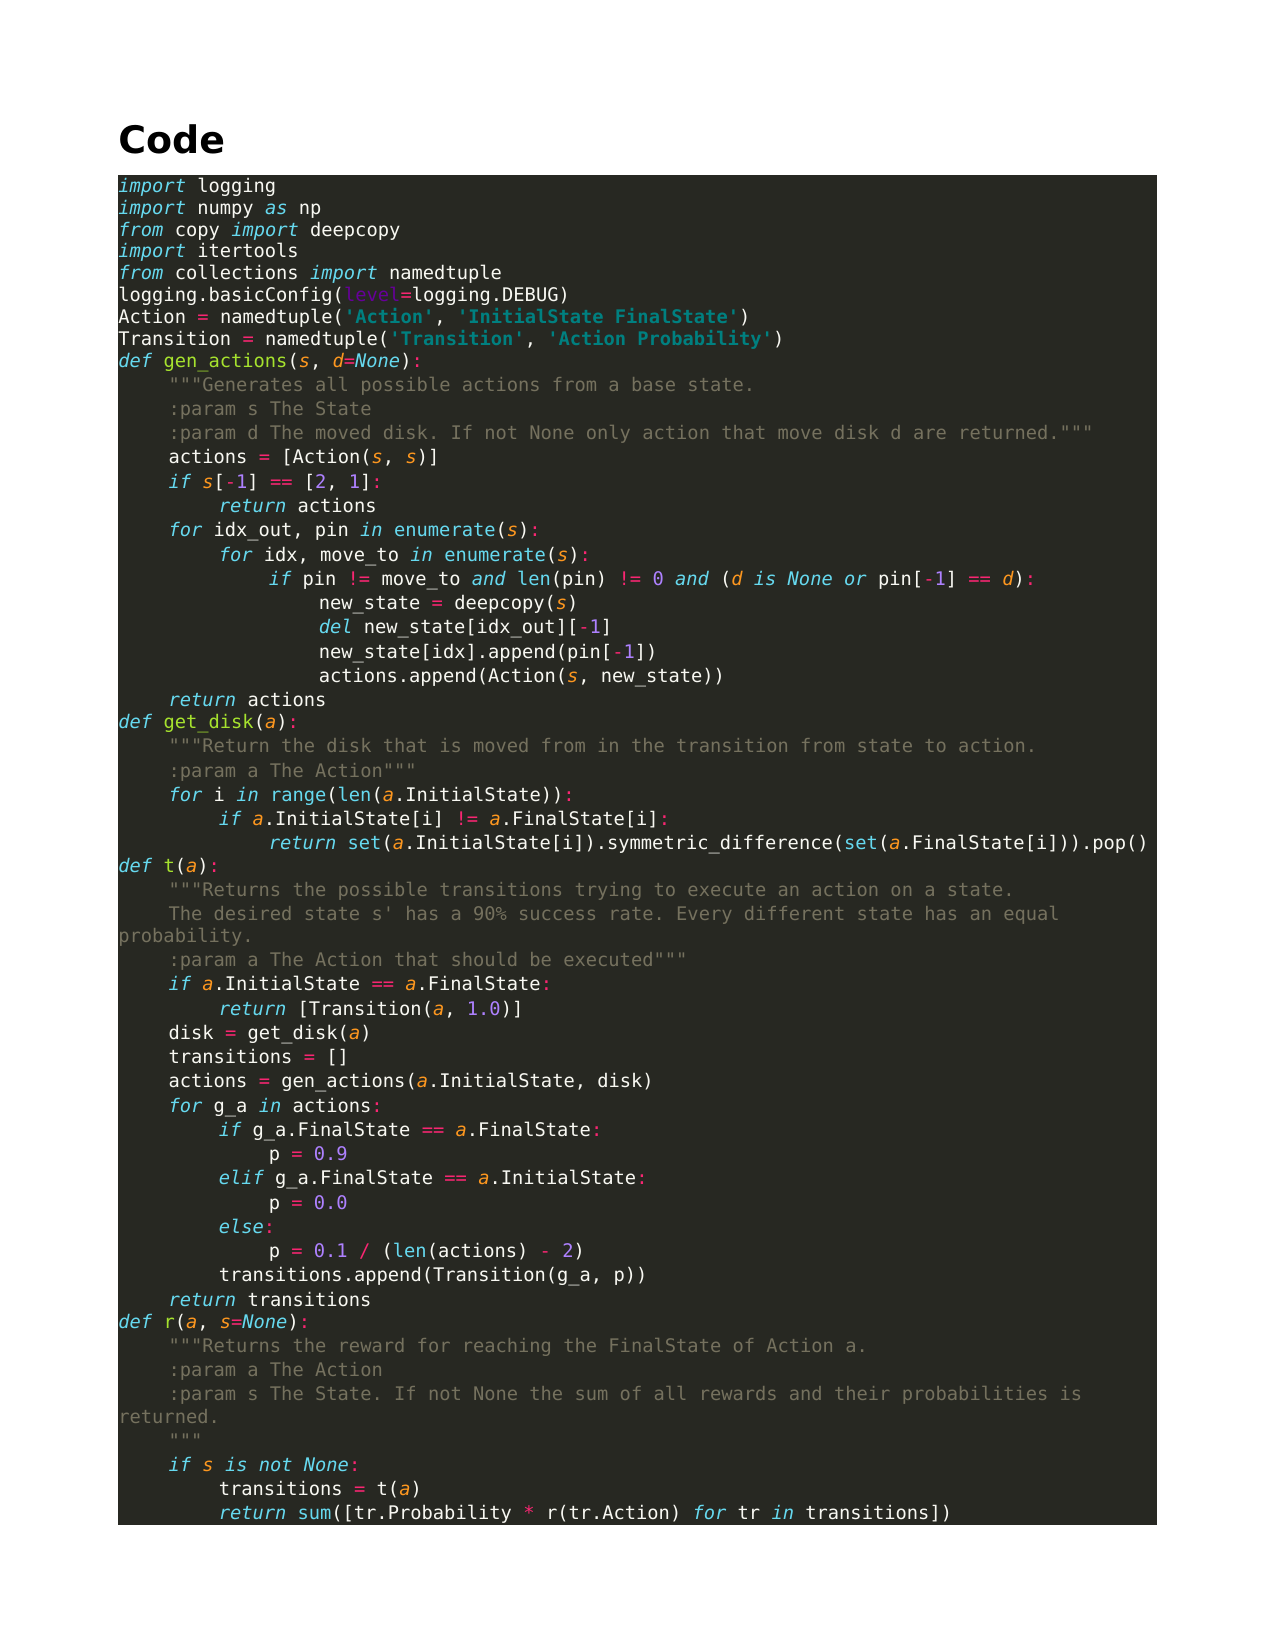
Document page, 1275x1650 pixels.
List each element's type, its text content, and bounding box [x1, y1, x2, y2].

text actions.append(Action(s, new_state)) [118, 663, 1157, 687]
text p = 0.9 [118, 1141, 1157, 1165]
text return sum([tr.Probability * r(tr.Action) for tr in transitions]) [118, 1500, 1157, 1525]
text from copy import deepcopy [118, 218, 1157, 240]
text transitions = [] [118, 1044, 1157, 1068]
text :param a The Action [118, 1357, 1157, 1381]
text Transition = namedtuple('Transition', 'Action Probability') [118, 328, 1157, 350]
text return actions [118, 493, 1157, 517]
text """Generates all possible actions from a base state. [118, 372, 1157, 396]
text """Returns the reward for reaching the FinalState of Action a. [118, 1333, 1157, 1357]
text p = 0.1 / (len(actions) - 2) [118, 1238, 1157, 1262]
text del new_state[idx_out][-1] [118, 614, 1157, 639]
text if a.InitialState == a.FinalState: [118, 971, 1157, 996]
text transitions = t(a) [118, 1476, 1157, 1500]
text :param d The moved disk. If not None only action that move disk d are returned.""" [118, 420, 1157, 444]
text import numpy as np [118, 197, 1157, 218]
text return [Transition(a, 1.0)] [118, 996, 1157, 1020]
text if g_a.FinalState == a.FinalState: [118, 1117, 1157, 1141]
text return set(a.InitialState[i]).symmetric_difference(set(a.FinalState[i])).pop() [118, 830, 1157, 855]
text Action = namedtuple('Action', 'InitialState FinalState') [118, 306, 1157, 328]
text else: [118, 1214, 1157, 1238]
text if a.InitialState[i] != a.FinalState[i]: [118, 806, 1157, 830]
text transitions.append(Transition(g_a, p)) [118, 1262, 1157, 1287]
text return transitions [118, 1287, 1157, 1311]
text return actions [118, 687, 1157, 711]
text disk = get_disk(a) [118, 1020, 1157, 1044]
text :param s The State. If not None the sum of all rewards and their probabilities is returned. [118, 1381, 1157, 1428]
text actions = [Action(s, s)] [118, 444, 1157, 469]
text new_state[idx].append(pin[-1]) [118, 639, 1157, 663]
text if s is not None: [118, 1452, 1157, 1476]
text import logging [118, 175, 1157, 197]
subtitle Code [118, 118, 1157, 162]
text :param s The State [118, 396, 1157, 420]
text """ [118, 1428, 1157, 1452]
text from collections import namedtuple [118, 262, 1157, 284]
text """Return the disk that is moved from in the transition from state to action. [118, 733, 1157, 758]
text if s[-1] == [2, 1]: [118, 469, 1157, 493]
text for i in range(len(a.InitialState)): [118, 782, 1157, 806]
text :param a The Action that should be executed""" [118, 947, 1157, 971]
text actions = gen_actions(a.InitialState, disk) [118, 1068, 1157, 1093]
text def r(a, s=None): [118, 1311, 1157, 1333]
text new_state = deepcopy(s) [118, 590, 1157, 614]
text p = 0.0 [118, 1190, 1157, 1214]
text The desired state s' has a 90% success rate. Every different state has an equal probability. [118, 901, 1157, 947]
text for idx_out, pin in enumerate(s): [118, 517, 1157, 542]
text elif g_a.FinalState == a.InitialState: [118, 1165, 1157, 1190]
text if pin != move_to and len(pin) != 0 and (d is None or pin[-1] == d): [118, 566, 1157, 590]
text def t(a): [118, 855, 1157, 877]
text """Returns the possible transitions trying to execute an action on a state. [118, 877, 1157, 901]
text def get_disk(a): [118, 711, 1157, 733]
text for g_a in actions: [118, 1093, 1157, 1117]
text def gen_actions(s, d=None): [118, 350, 1157, 372]
text logging.basicConfig(level=logging.DEBUG) [118, 284, 1157, 306]
text for idx, move_to in enumerate(s): [118, 542, 1157, 566]
text :param a The Action""" [118, 758, 1157, 782]
text import itertools [118, 240, 1157, 262]
